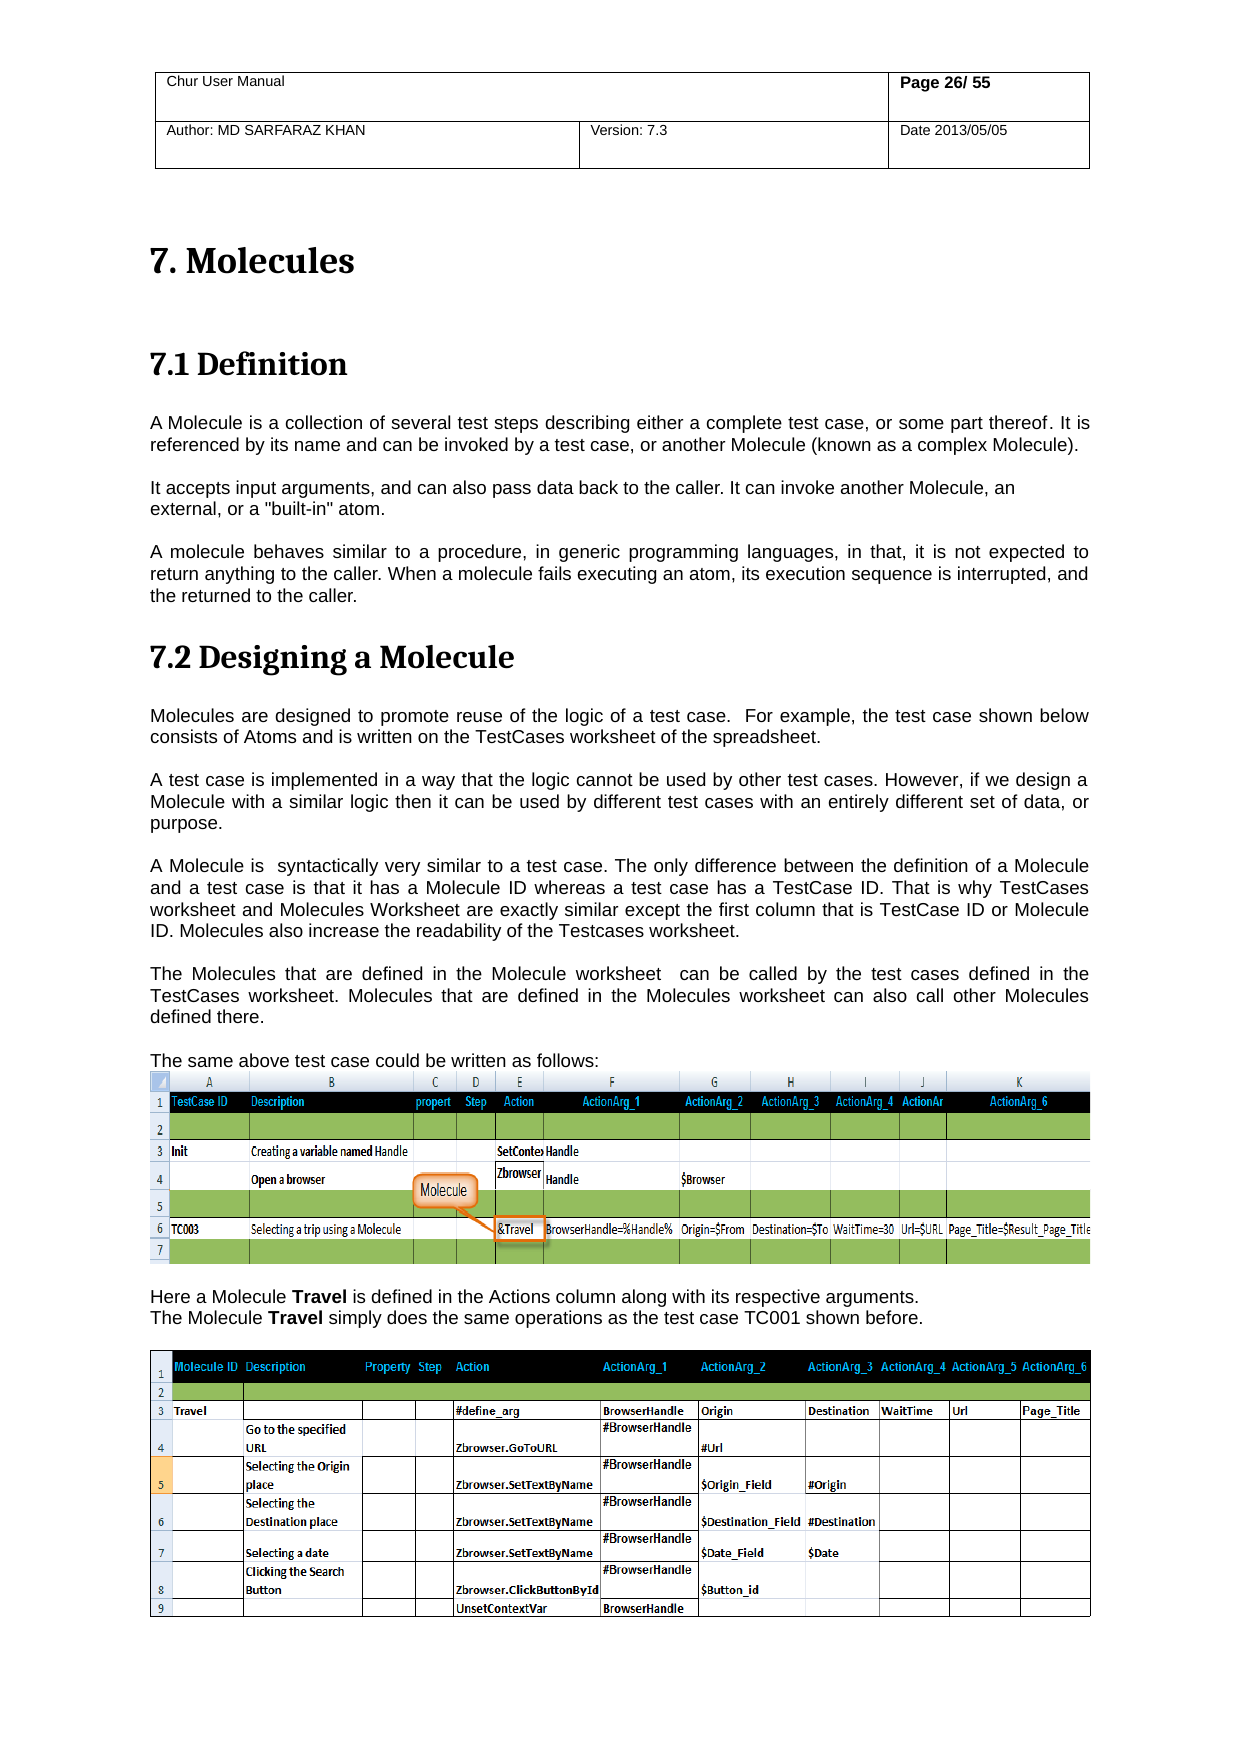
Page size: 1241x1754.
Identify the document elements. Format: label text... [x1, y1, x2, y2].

picture [150, 1071, 1091, 1264]
picture [151, 1351, 1090, 1616]
text Here a Molecule Travel is defined in the Actions column along with its respective arguments. [150, 1285, 1090, 1307]
subtitle 7. Molecules [150, 240, 1090, 283]
subtitle 7.2 Designing a Molecule [150, 638, 1090, 676]
text Molecules are designed to promote reuse of the logic of a test case. For example, the test case shown below consists of Atoms and is written on the TestCases worksheet of the spreadsheet. [150, 704, 1090, 747]
text The same above test case could be written as follows: [150, 1049, 1090, 1071]
text A molecule behaves similar to a procedure, in generic programming languages, in that, it is not expected to return anything to the caller. When a molecule fails executing an atom, its execution sequence is interrupted, and the returned to the caller. [150, 541, 1090, 606]
text A test case is implemented in a way that the logic cannot be used by other test cases. However, if we design a Molecule with a similar logic then it can be used by different test cases with an entirely different set of data, or purpose. [150, 769, 1090, 834]
text A Molecule is a collection of several test steps describing either a complete test case, or some part thereof. It is referenced by its name and can be invoked by a test case, or another Molecule (known as a complex Molecule). [150, 412, 1090, 455]
text The Molecules that are defined in the Molecule worksheet can be called by the test cases defined in the TestCases worksheet. Molecules that are defined in the Molecules worksheet can also call other Molecules defined there. [150, 963, 1090, 1028]
subtitle 7.1 Definition [150, 346, 1090, 384]
text The Molecule Travel simply does the same operations as the test case TC001 shown before. [150, 1307, 1090, 1328]
text A Molecule is syntactically very similar to a test case. The only difference between the definition of a Molecule and a test case is that it has a Molecule ID whereas a test case has a TestCase ID. That is why TestCases worksheet and Molecules Worksheet are exactly similar except the first column that is TestCase ID or Molecule ID. Molecules also increase the readability of the Testcases worksheet. [150, 855, 1090, 942]
